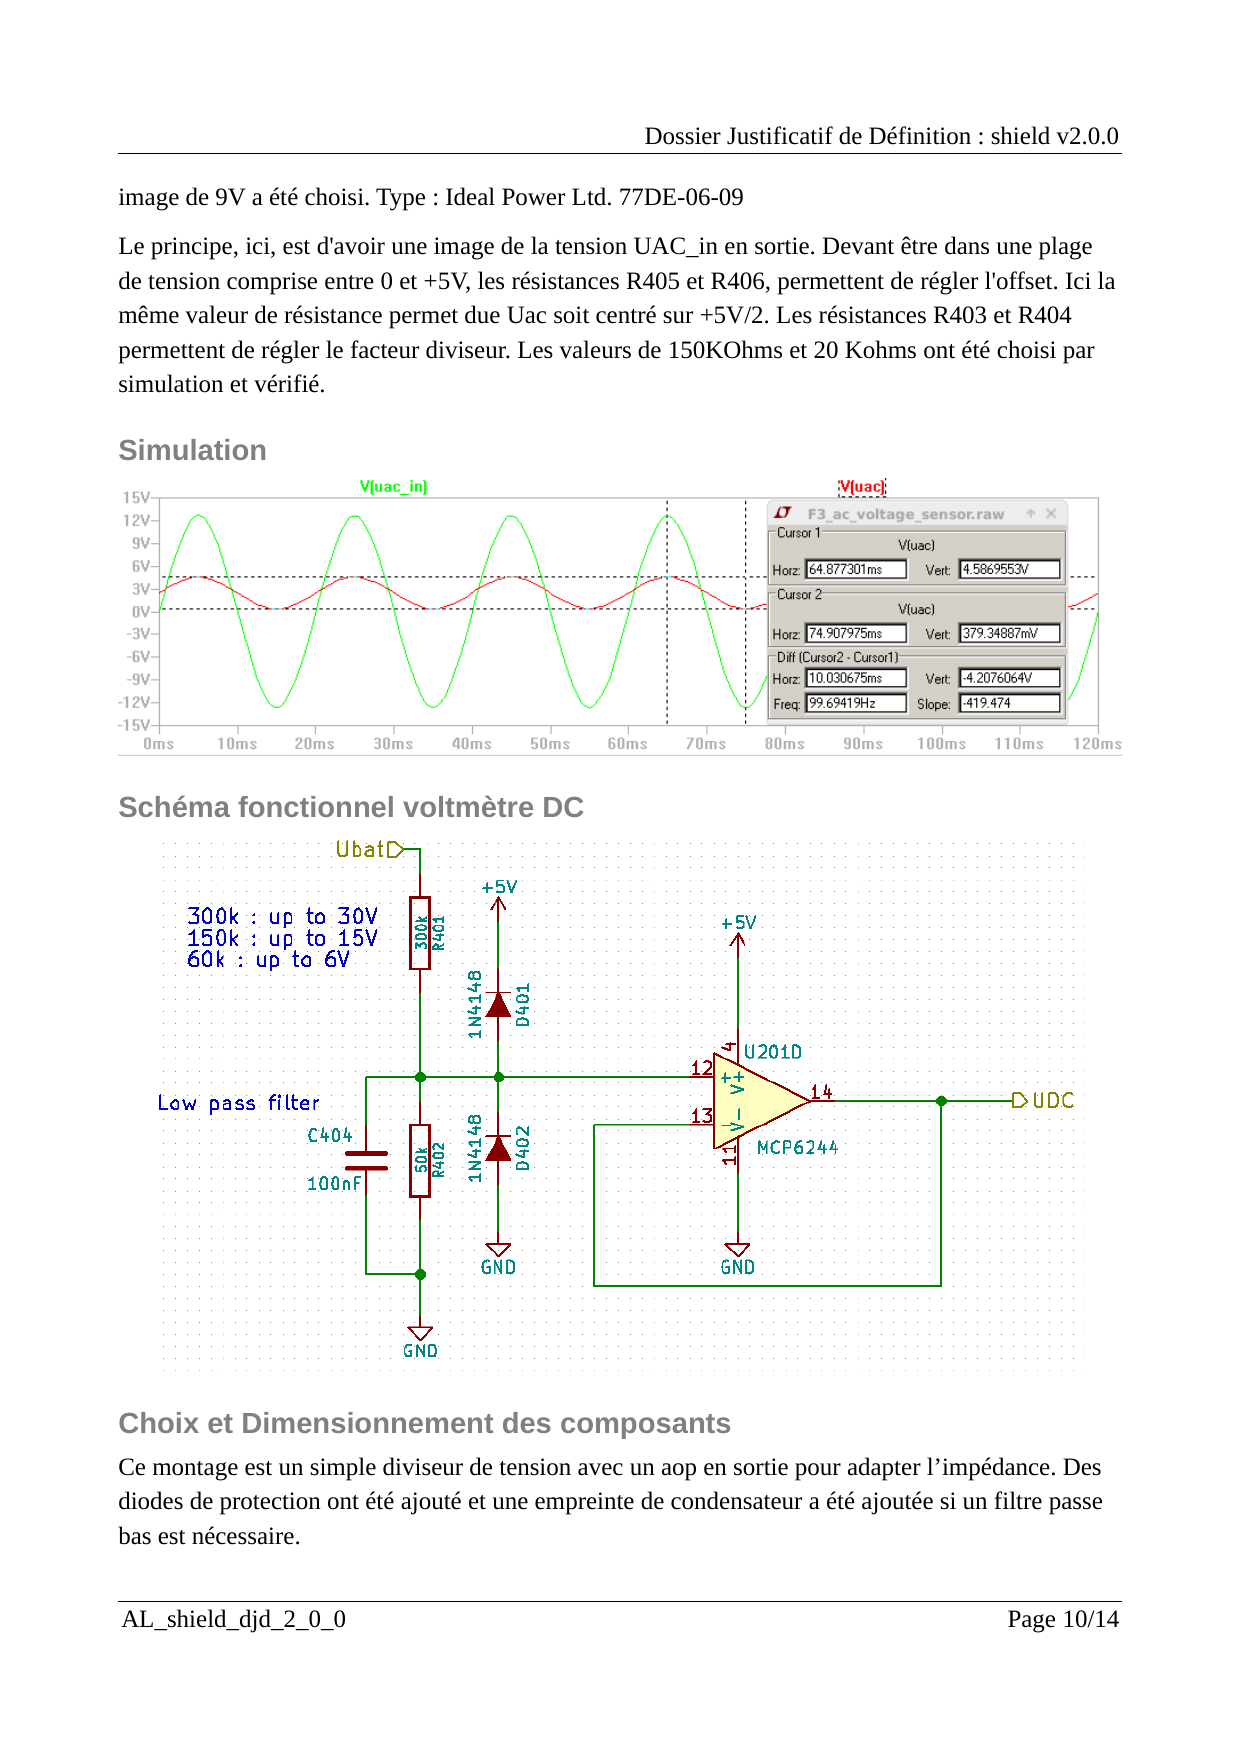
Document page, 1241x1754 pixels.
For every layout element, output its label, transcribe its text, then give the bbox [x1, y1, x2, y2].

subtitle Schéma fonctionnel voltmètre DC [118, 790, 1122, 824]
text Le principe, ici, est d'avoir une image de la tension UAC_in en sortie. Devant être dans une plage de tension comprise entre 0 et +5V, les résistances R405 et R406, permettent de régler l'offset. Ici la même valeur de résistance permet due Uac soit centré sur +5V/2. Les résistances R403 et R404 permettent de régler le facteur diviseur. Les valeurs de 150KOhms et 20 Kohms ont été choisi par simulation et vérifié. [118, 231, 1122, 398]
picture [118, 478, 1123, 756]
text Ce montage est un simple diviseur de tension avec un aop en sortie pour adapter l’impédance. Des diodes de protection ont été ajouté et une empreinte de condensateur a été ajoutée si un filtre passe bas est nécessaire. [118, 1452, 1122, 1550]
text image de 9V a été choisi. Type : Ideal Power Ltd. 77DE-06-09 [118, 182, 1122, 211]
picture [155, 836, 1085, 1371]
subtitle Choix et Dimensionnement des composants [118, 1406, 1122, 1439]
subtitle Simulation [118, 433, 1122, 466]
